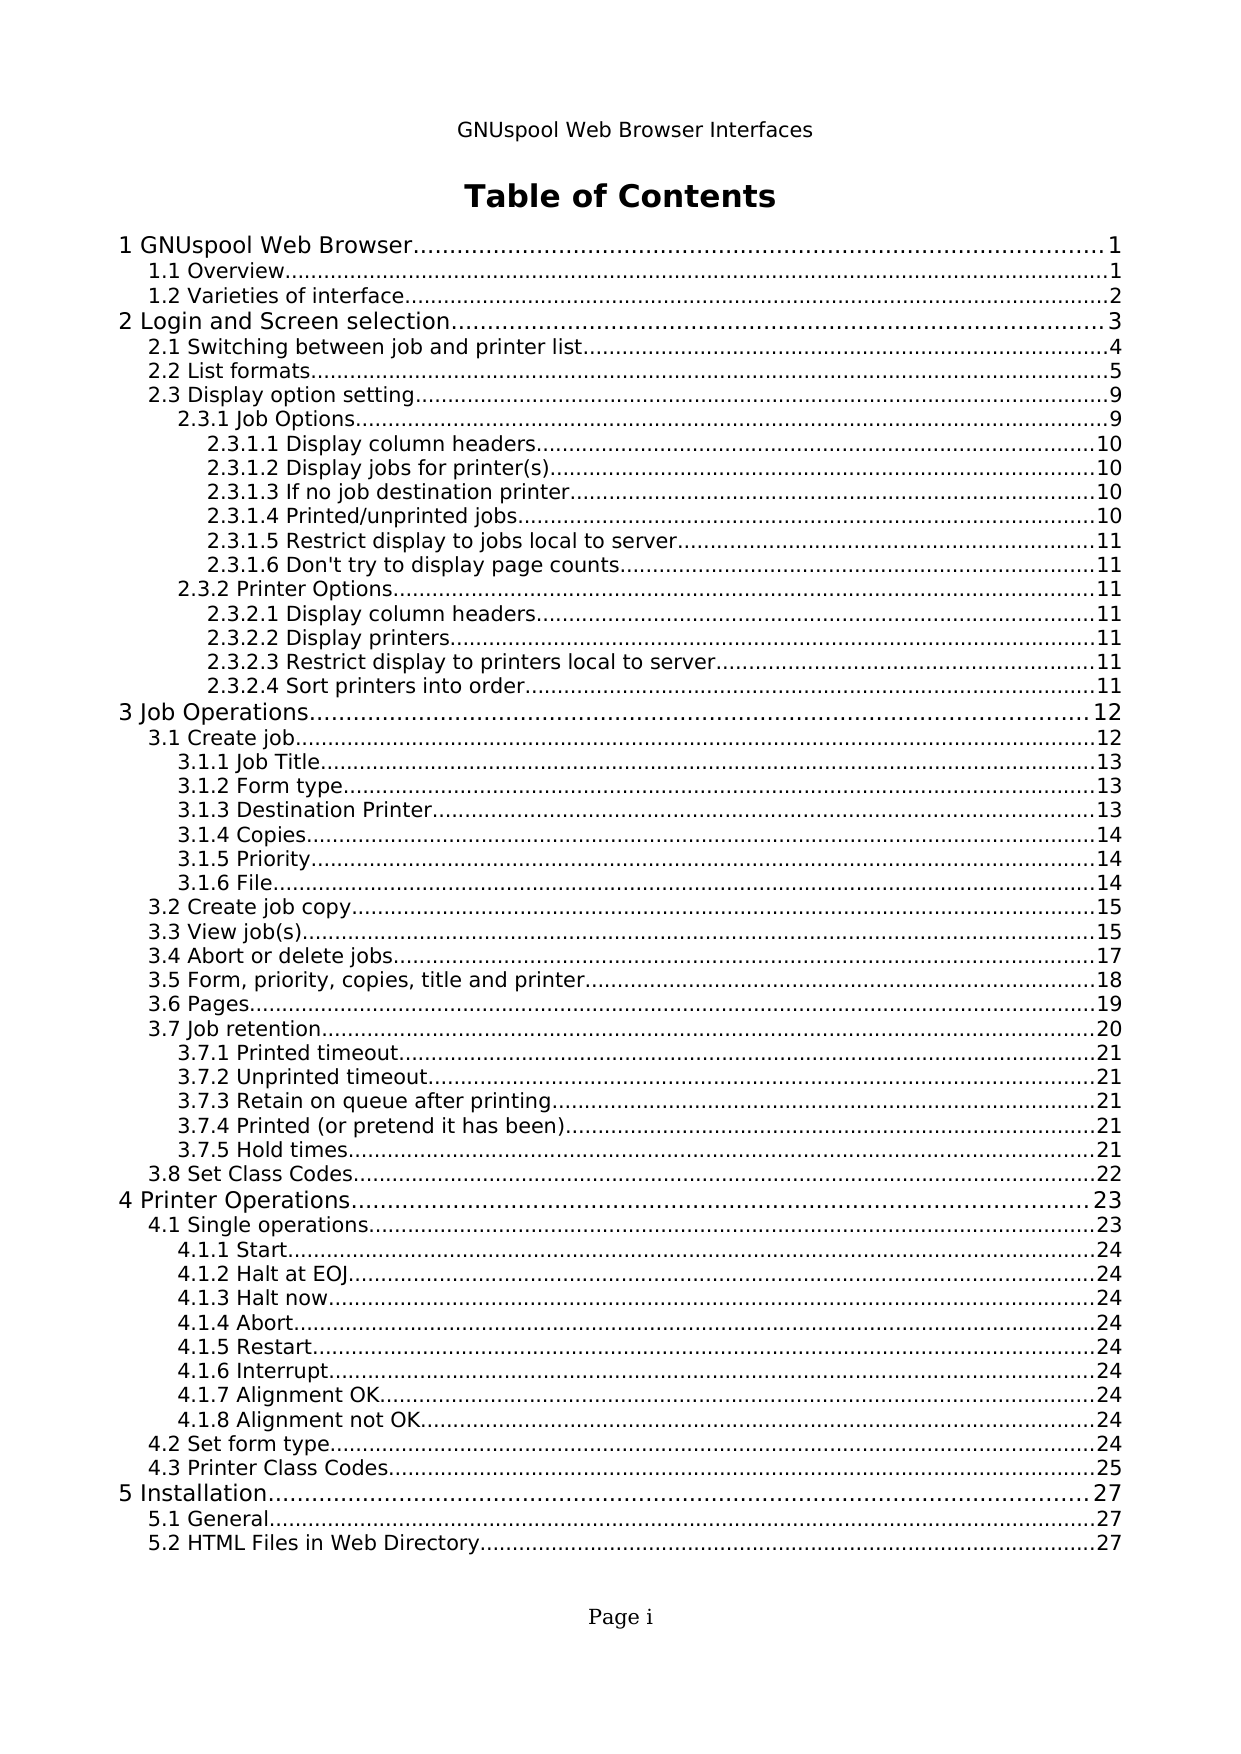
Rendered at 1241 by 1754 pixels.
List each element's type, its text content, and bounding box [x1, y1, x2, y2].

text 3.7.4 Printed (or pretend it has been) 21 [177, 1114, 1122, 1138]
text 4.1.2 Halt at EOJ 24 [177, 1262, 1122, 1286]
text 3.6 Pages 19 [148, 993, 1122, 1017]
subtitle Table of Contents [118, 178, 1122, 214]
text 4.1.4 Abort 24 [177, 1311, 1122, 1335]
text 3.3 View job(s) 15 [148, 920, 1122, 944]
text 3.7.3 Retain on queue after printing 21 [177, 1090, 1122, 1114]
text 3.1.6 File 14 [177, 871, 1122, 896]
text 3.5 Form, priority, copies, title and printer 18 [148, 968, 1122, 993]
text 3.1 Create job 12 [148, 726, 1122, 750]
text 4.1 Single operations 23 [148, 1213, 1122, 1238]
text 3.7.5 Hold times 21 [177, 1138, 1122, 1162]
text 4.1.6 Interrupt 24 [177, 1359, 1122, 1383]
text 3 Job Operations 12 [118, 699, 1122, 726]
text 2.3 Display option setting 9 [148, 383, 1122, 408]
text 2 Login and Screen selection 3 [118, 308, 1122, 335]
text 4.1.1 Start 24 [177, 1238, 1122, 1262]
text 3.7 Job retention 20 [148, 1017, 1122, 1041]
text 3.1.4 Copies 14 [177, 823, 1122, 847]
text 2.3.2.1 Display column headers 11 [207, 602, 1122, 626]
text 3.1.5 Priority 14 [177, 847, 1122, 871]
text 1.1 Overview 1 [148, 259, 1122, 284]
text 4.1.8 Alignment not OK 24 [177, 1408, 1122, 1432]
text 2.3.1.3 If no job destination printer 10 [207, 480, 1122, 505]
text 2.3.1 Job Options 9 [177, 408, 1122, 432]
text 4.1.7 Alignment OK 24 [177, 1383, 1122, 1408]
text 3.4 Abort or delete jobs 17 [148, 944, 1122, 968]
text 1.2 Varieties of interface 2 [148, 284, 1122, 308]
text 5 Installation 27 [118, 1481, 1122, 1507]
text 2.1 Switching between job and printer list 4 [148, 335, 1122, 359]
text 2.3.2.3 Restrict display to printers local to server 11 [207, 650, 1122, 674]
text 4.1.3 Halt now 24 [177, 1286, 1122, 1311]
text 2.3.2 Printer Options 11 [177, 577, 1122, 602]
text 2.3.2.2 Display printers 11 [207, 626, 1122, 650]
text 3.2 Create job copy 15 [148, 896, 1122, 920]
text 4 Printer Operations 23 [118, 1187, 1122, 1213]
text 5.2 HTML Files in Web Directory 27 [148, 1532, 1122, 1556]
text 3.1.3 Destination Printer 13 [177, 798, 1122, 823]
text 4.3 Printer Class Codes 25 [148, 1456, 1122, 1481]
text 5.1 General 27 [148, 1507, 1122, 1532]
text 2.2 List formats 5 [148, 359, 1122, 383]
text 1 GNUspool Web Browser 1 [118, 233, 1122, 259]
text 3.1.1 Job Title 13 [177, 750, 1122, 774]
text 4.1.5 Restart 24 [177, 1335, 1122, 1359]
text 3.7.1 Printed timeout 21 [177, 1041, 1122, 1065]
text 3.8 Set Class Codes 22 [148, 1162, 1122, 1187]
text 2.3.1.4 Printed/unprinted jobs 10 [207, 505, 1122, 529]
text 4.2 Set form type 24 [148, 1432, 1122, 1456]
text 3.1.2 Form type 13 [177, 774, 1122, 798]
text 2.3.2.4 Sort printers into order 11 [207, 674, 1122, 699]
text 2.3.1.5 Restrict display to jobs local to server 11 [207, 529, 1122, 553]
text 2.3.1.6 Don't try to display page counts 11 [207, 553, 1122, 577]
text 2.3.1.1 Display column headers 10 [207, 432, 1122, 456]
text 2.3.1.2 Display jobs for printer(s) 10 [207, 456, 1122, 480]
text 3.7.2 Unprinted timeout 21 [177, 1065, 1122, 1090]
